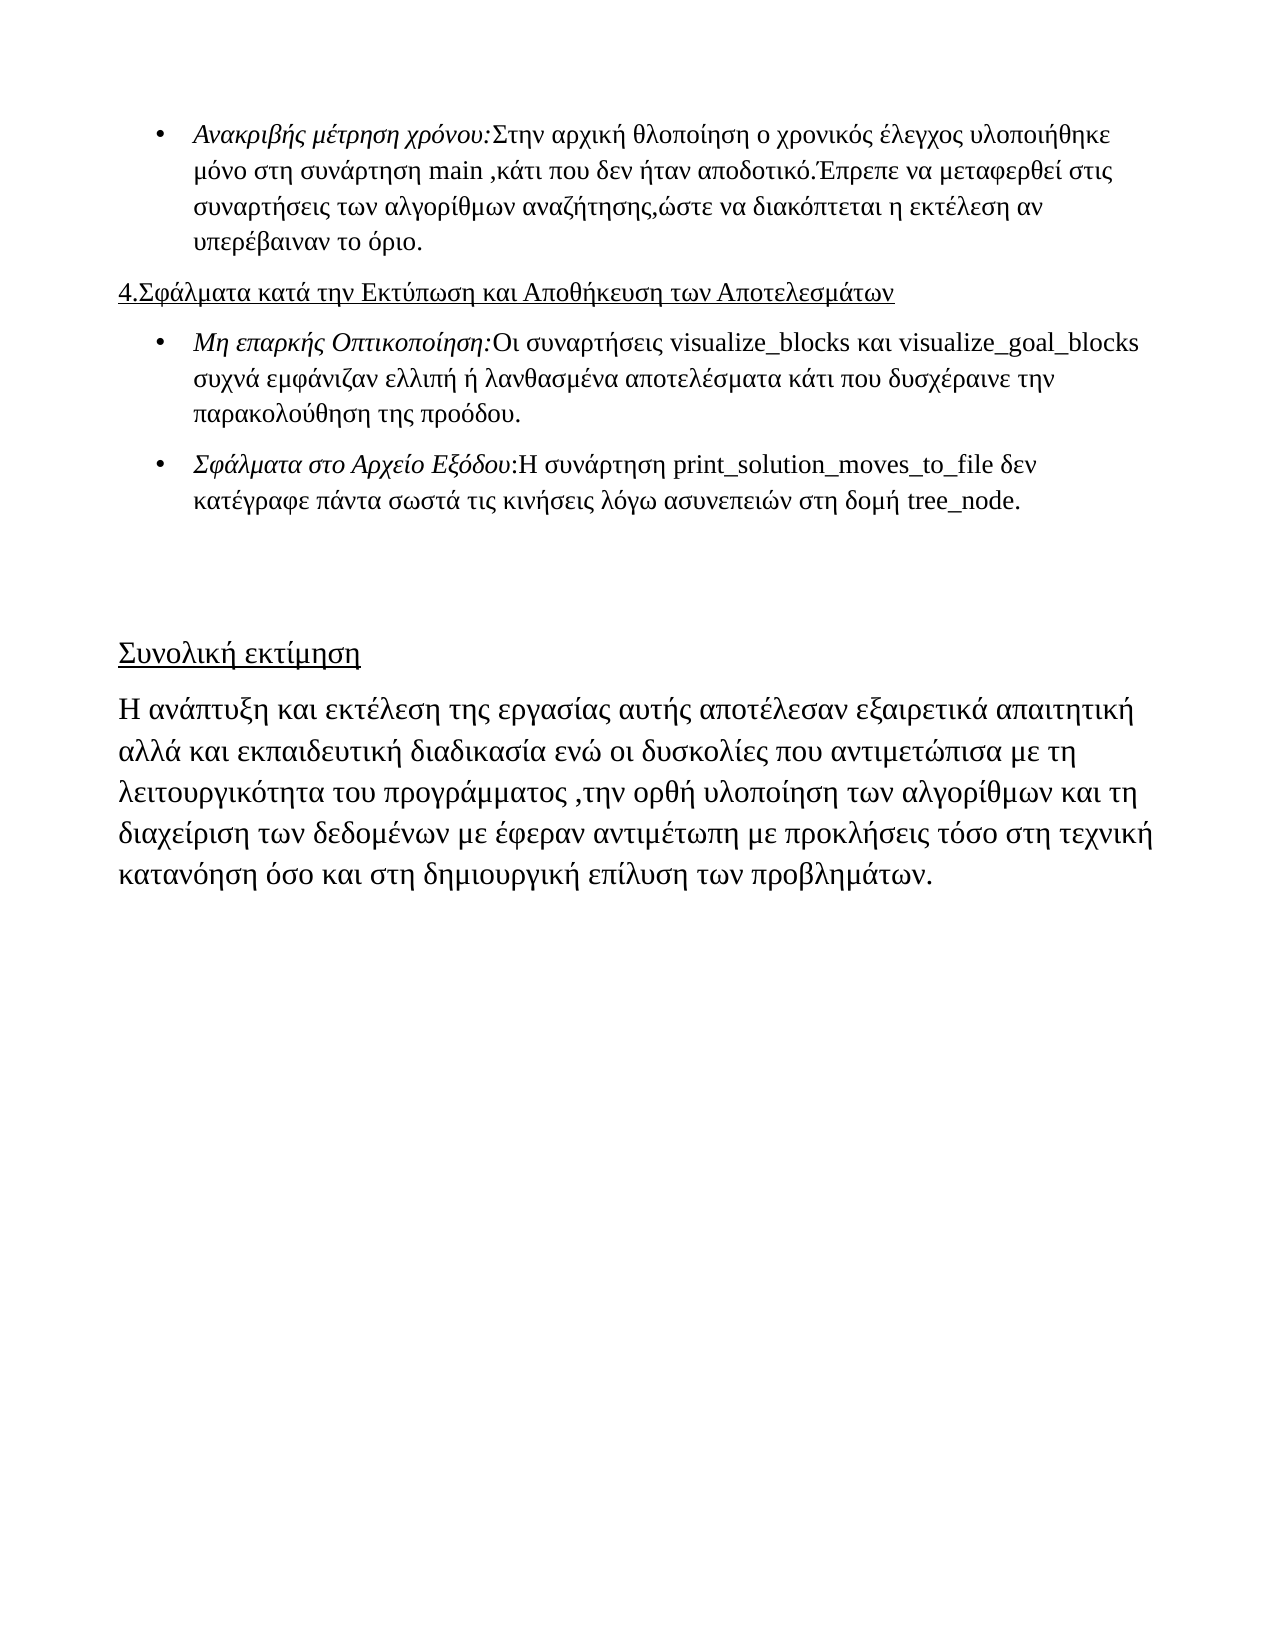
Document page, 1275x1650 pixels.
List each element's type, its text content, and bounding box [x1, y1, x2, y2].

list Ανακριβής μέτρηση χρόνου:Στην αρχική θλοποίηση ο χρονικός έλεγχος υλοποιήθηκε μόνο στη συνάρτηση main ,κάτι που δεν ήταν αποδοτικό.Έπρεπε να μεταφερθεί στις συναρτήσεις των αλγορίθμων αναζήτησης,ώστε να διακόπτεται η εκτέλεση αν υπερέβαιναν το όριο. [156, 118, 1157, 257]
list Σφάλματα στο Αρχείο Εξόδου:Η συνάρτηση print_solution_moves_to_file δεν κατέγραφε πάντα σωστά τις κινήσεις λόγω ασυνεπειών στη δομή tree_node. [156, 448, 1157, 515]
text Συνολική εκτίμηση [118, 635, 1157, 671]
text Η ανάπτυξη και εκτέλεση της εργασίας αυτής αποτέλεσαν εξαιρετικά απαιτητική αλλά και εκπαιδευτική διαδικασία ενώ οι δυσκολίες που αντιμετώπισα με τη λειτουργικότητα του προγράμματος ,την ορθή υλοποίηση των αλγορίθμων και τη διαχείριση των δεδομένων με έφεραν αντιμέτωπη με προκλήσεις τόσο στη τεχνική κατανόηση όσο και στη δημιουργική επίλυση των προβλημάτων. [118, 691, 1157, 891]
text 4.Σφάλματα κατά την Εκτύπωση και Αποθήκευση των Αποτελεσμάτων [118, 276, 1157, 307]
list Μη επαρκής Οπτικοποίηση:Οι συναρτήσεις visualize_blocks και visualize_goal_blocks συχνά εμφάνιζαν ελλιπή ή λανθασμένα αποτελέσματα κάτι που δυσχέραινε την παρακολούθηση της προόδου. [156, 326, 1157, 429]
